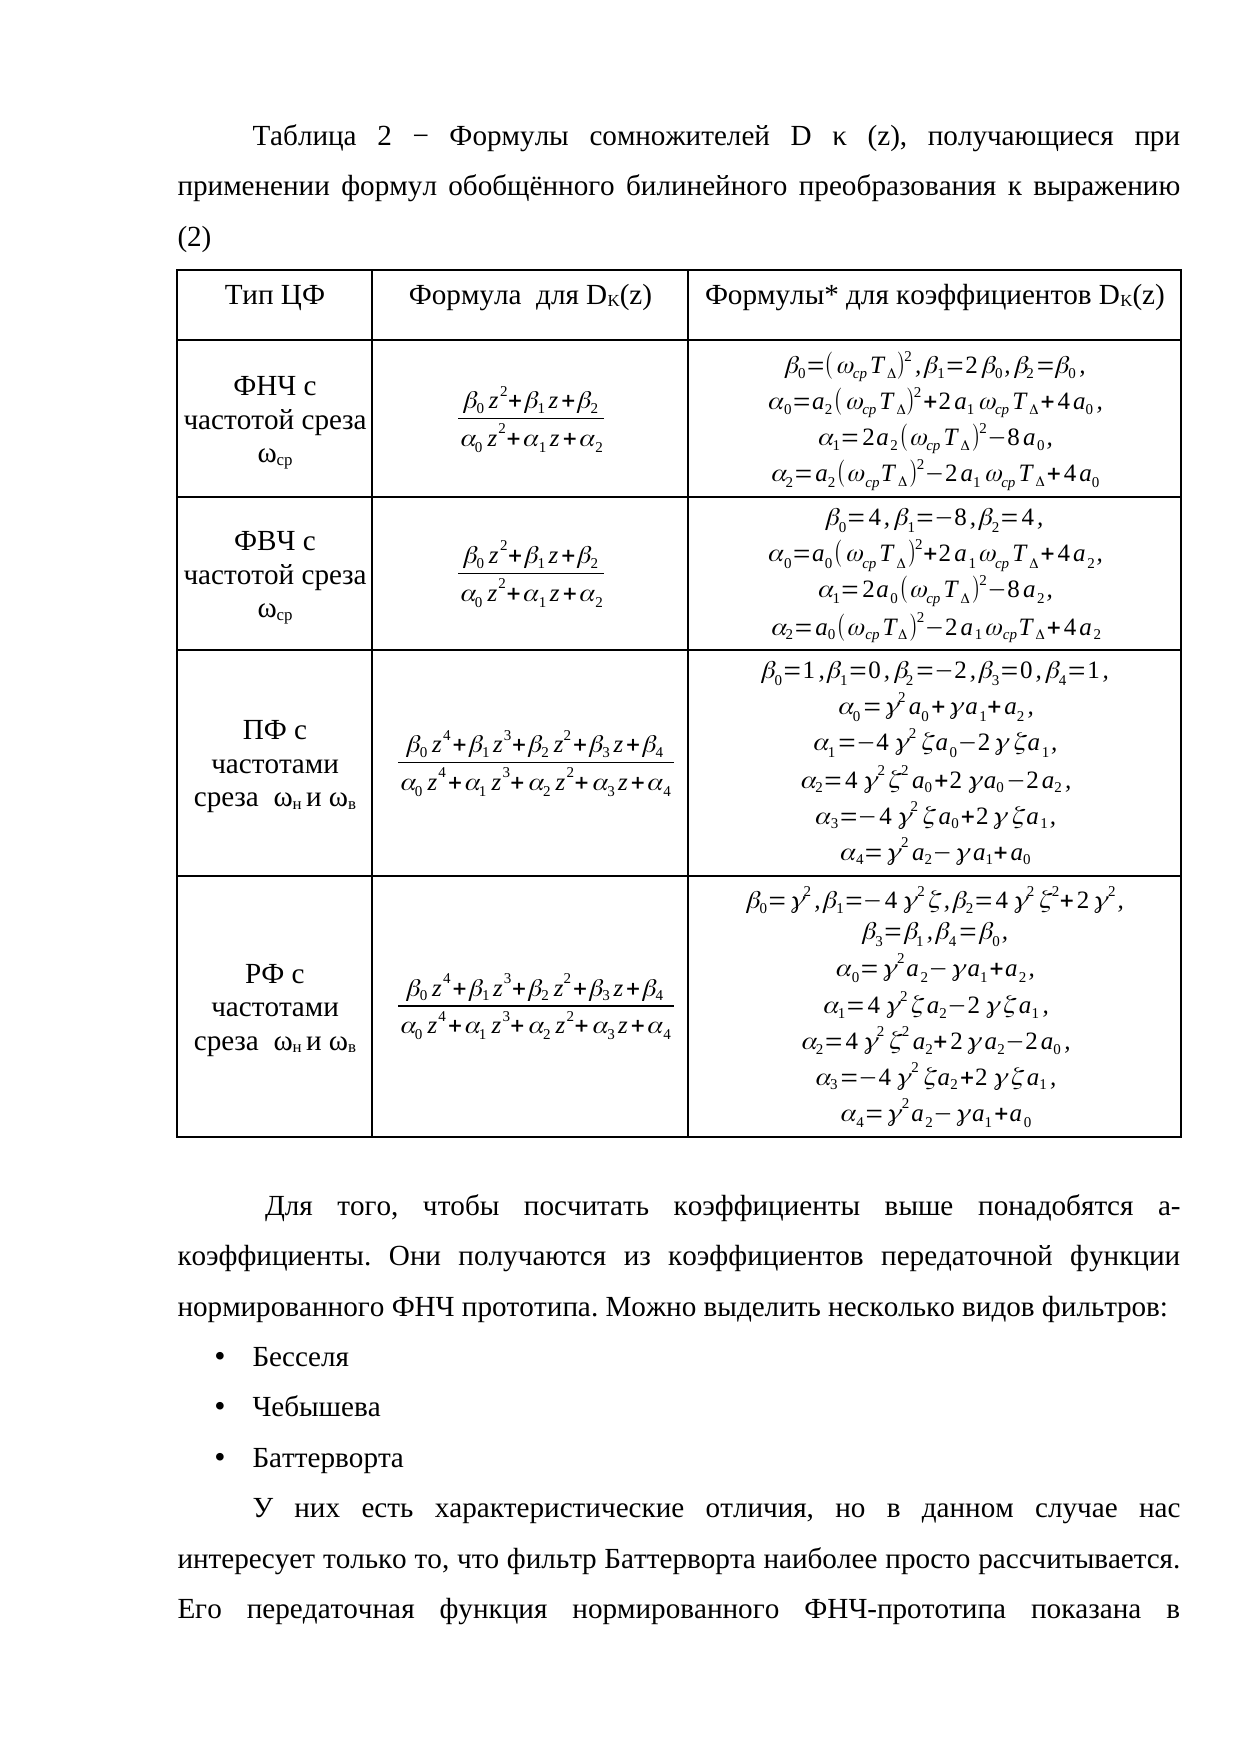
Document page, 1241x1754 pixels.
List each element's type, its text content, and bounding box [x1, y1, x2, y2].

table_header Тип ЦФ [178, 271, 371, 339]
table_cell [689, 651, 1180, 874]
table_cell [689, 498, 1180, 649]
table_cell [689, 341, 1180, 496]
table_cell [373, 341, 687, 496]
text Для того, чтобы посчитать коэффициенты выше понадобятся a-коэффициенты. Они получаются из коэффициентов передаточной функции нормированного ФНЧ прототипа. Можно выделить несколько видов фильтров: [177, 1188, 1181, 1322]
table_cell РФ с частотами среза ωн и ωв [178, 877, 371, 1136]
list Бесселя [215, 1339, 1181, 1373]
table_cell [689, 877, 1180, 1136]
table_cell [373, 651, 687, 874]
table_header Формула для DK(z) [373, 271, 687, 339]
text У них есть характеристические отличия, но в данном случае нас интересует только то, что фильтр Баттерворта наиболее просто рассчитывается. Его передаточная функция нормированного ФНЧ-прототипа показана в [177, 1490, 1181, 1624]
table_cell [373, 498, 687, 649]
text Таблица 2 − Формулы сомножителей D κ (z), получающиеся при применении формул обобщённого билинейного преобразования к выражению (2) [177, 118, 1181, 252]
table_cell ПФ с частотами среза ωн и ωв [178, 651, 371, 874]
table_cell [373, 877, 687, 1136]
list Чебышева [215, 1389, 1181, 1423]
table_cell ФВЧ с частотой среза ωср [178, 498, 371, 649]
list Баттерворта [215, 1440, 1181, 1474]
table_header Формулы* для коэффициентов DK(z) [689, 271, 1180, 339]
table_cell ФНЧ с частотой среза ωср [178, 341, 371, 496]
